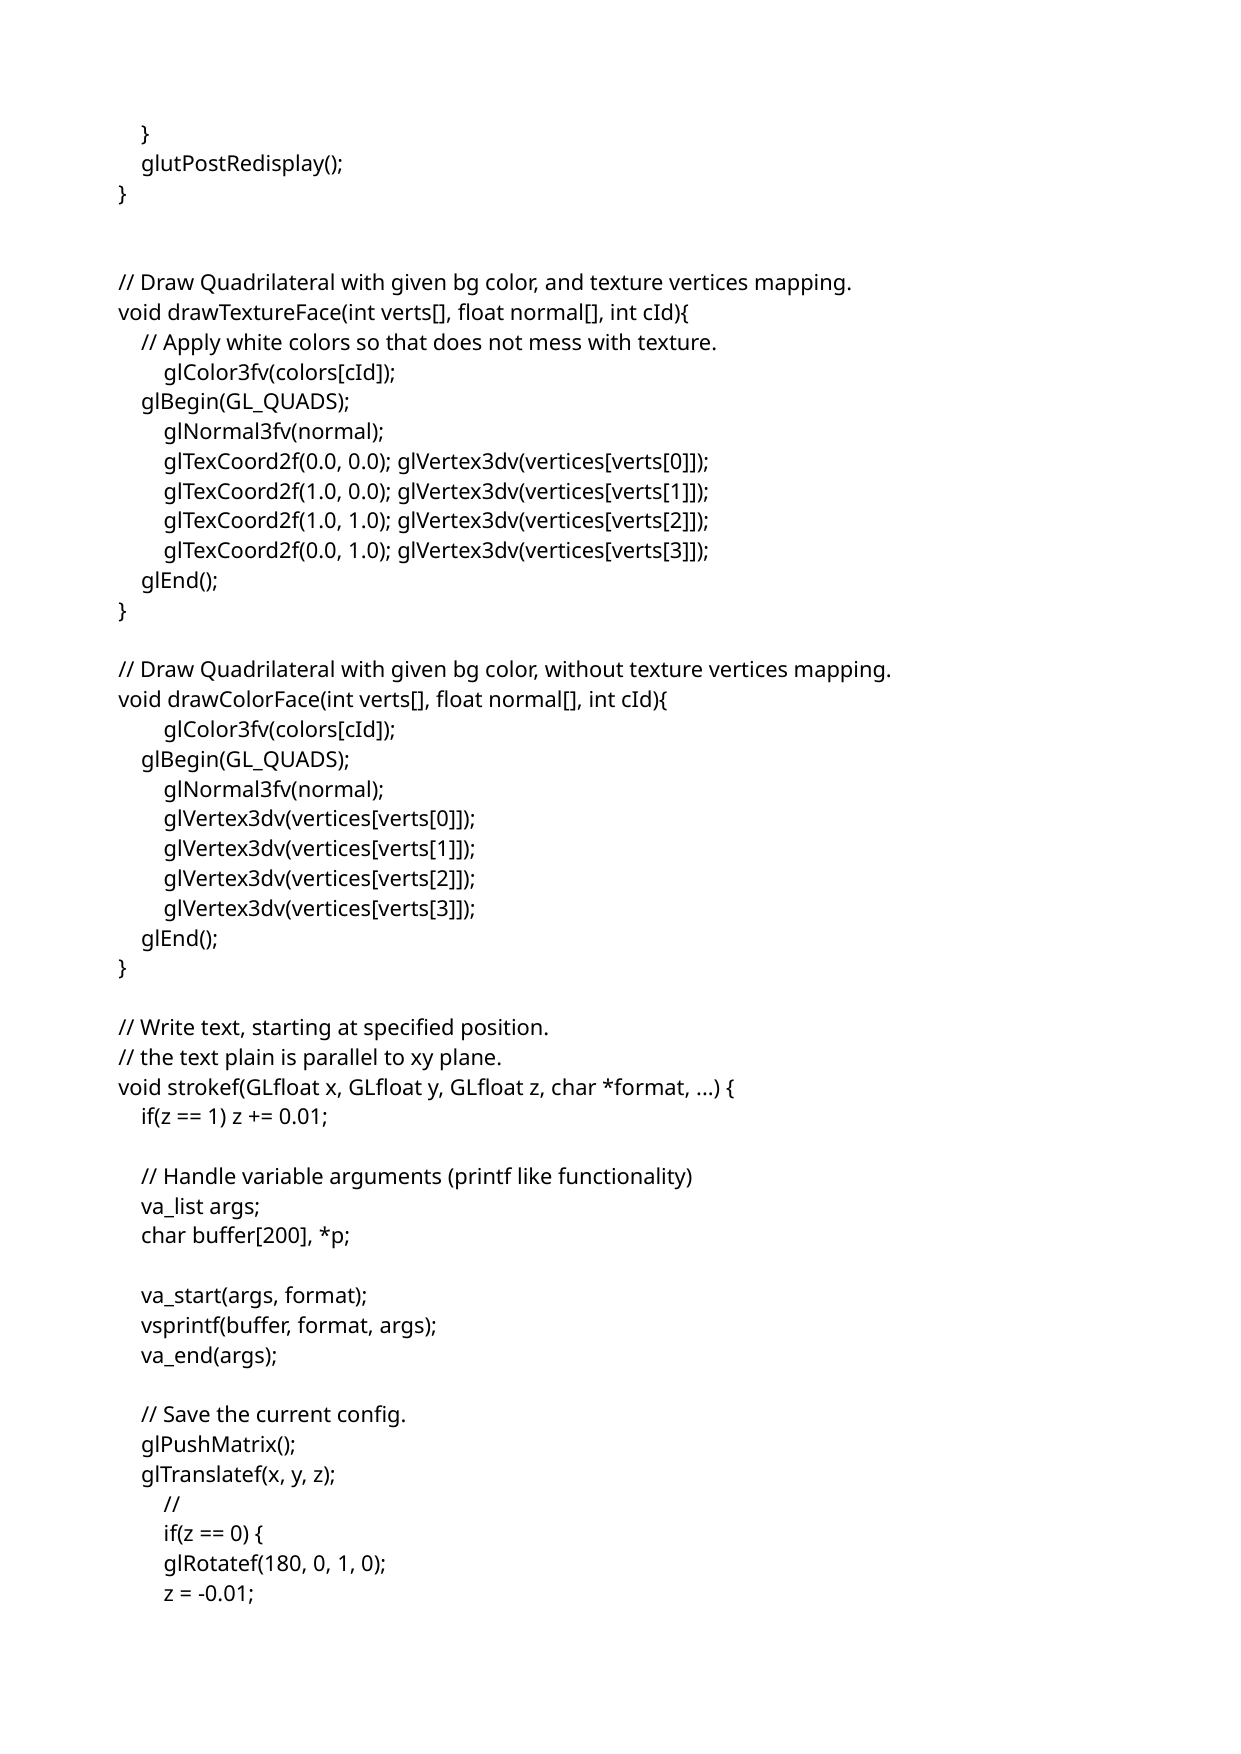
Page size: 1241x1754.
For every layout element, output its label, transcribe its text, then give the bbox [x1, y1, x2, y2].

text glRotatef(180, 0, 1, 0); [118, 1548, 1122, 1578]
text glTranslatef(x, y, z); [118, 1459, 1122, 1488]
text glVertex3dv(vertices[verts[3]]); [118, 893, 1122, 922]
text // Save the current config. [118, 1399, 1122, 1429]
text // Draw Quadrilateral with given bg color, and texture vertices mapping. [118, 267, 1122, 297]
text glBegin(GL_QUADS); [118, 744, 1122, 773]
text glNormal3fv(normal); [118, 773, 1122, 803]
text glNormal3fv(normal); [118, 416, 1122, 446]
text va_end(args); [118, 1339, 1122, 1369]
text glEnd(); [118, 922, 1122, 952]
text } [118, 595, 1122, 624]
text if(z == 1) z += 0.01; [118, 1101, 1122, 1131]
text glVertex3dv(vertices[verts[1]]); [118, 833, 1122, 863]
text glVertex3dv(vertices[verts[0]]); [118, 803, 1122, 833]
text glTexCoord2f(0.0, 0.0); glVertex3dv(vertices[verts[0]]); [118, 446, 1122, 476]
text glTexCoord2f(1.0, 1.0); glVertex3dv(vertices[verts[2]]); [118, 505, 1122, 535]
text glEnd(); [118, 565, 1122, 595]
text z = -0.01; [118, 1578, 1122, 1608]
text // Draw Quadrilateral with given bg color, without texture vertices mapping. [118, 654, 1122, 684]
text // Apply white colors so that does not mess with texture. [118, 327, 1122, 356]
text void drawTextureFace(int verts[], float normal[], int cId){ [118, 297, 1122, 327]
text glTexCoord2f(0.0, 1.0); glVertex3dv(vertices[verts[3]]); [118, 535, 1122, 565]
text va_list args; [118, 1191, 1122, 1220]
text void strokef(GLfloat x, GLfloat y, GLfloat z, char *format, ...) { [118, 1071, 1122, 1101]
text glTexCoord2f(1.0, 0.0); glVertex3dv(vertices[verts[1]]); [118, 476, 1122, 505]
text glBegin(GL_QUADS); [118, 386, 1122, 416]
text // Handle variable arguments (printf like functionality) [118, 1161, 1122, 1191]
text glutPostRedisplay(); [118, 148, 1122, 178]
text } [118, 178, 1122, 207]
text } [118, 118, 1122, 148]
text glColor3fv(colors[cId]); [118, 356, 1122, 386]
text // the text plain is parallel to xy plane. [118, 1042, 1122, 1071]
text glVertex3dv(vertices[verts[2]]); [118, 863, 1122, 893]
text void drawColorFace(int verts[], float normal[], int cId){ [118, 684, 1122, 714]
text char buffer[200], *p; [118, 1220, 1122, 1250]
text // Write text, starting at specified position. [118, 1012, 1122, 1042]
text if(z == 0) { [118, 1518, 1122, 1548]
text glPushMatrix(); [118, 1429, 1122, 1459]
text // [118, 1488, 1122, 1518]
text vsprintf(buffer, format, args); [118, 1310, 1122, 1339]
text va_start(args, format); [118, 1280, 1122, 1310]
text glColor3fv(colors[cId]); [118, 714, 1122, 744]
text } [118, 952, 1122, 982]
